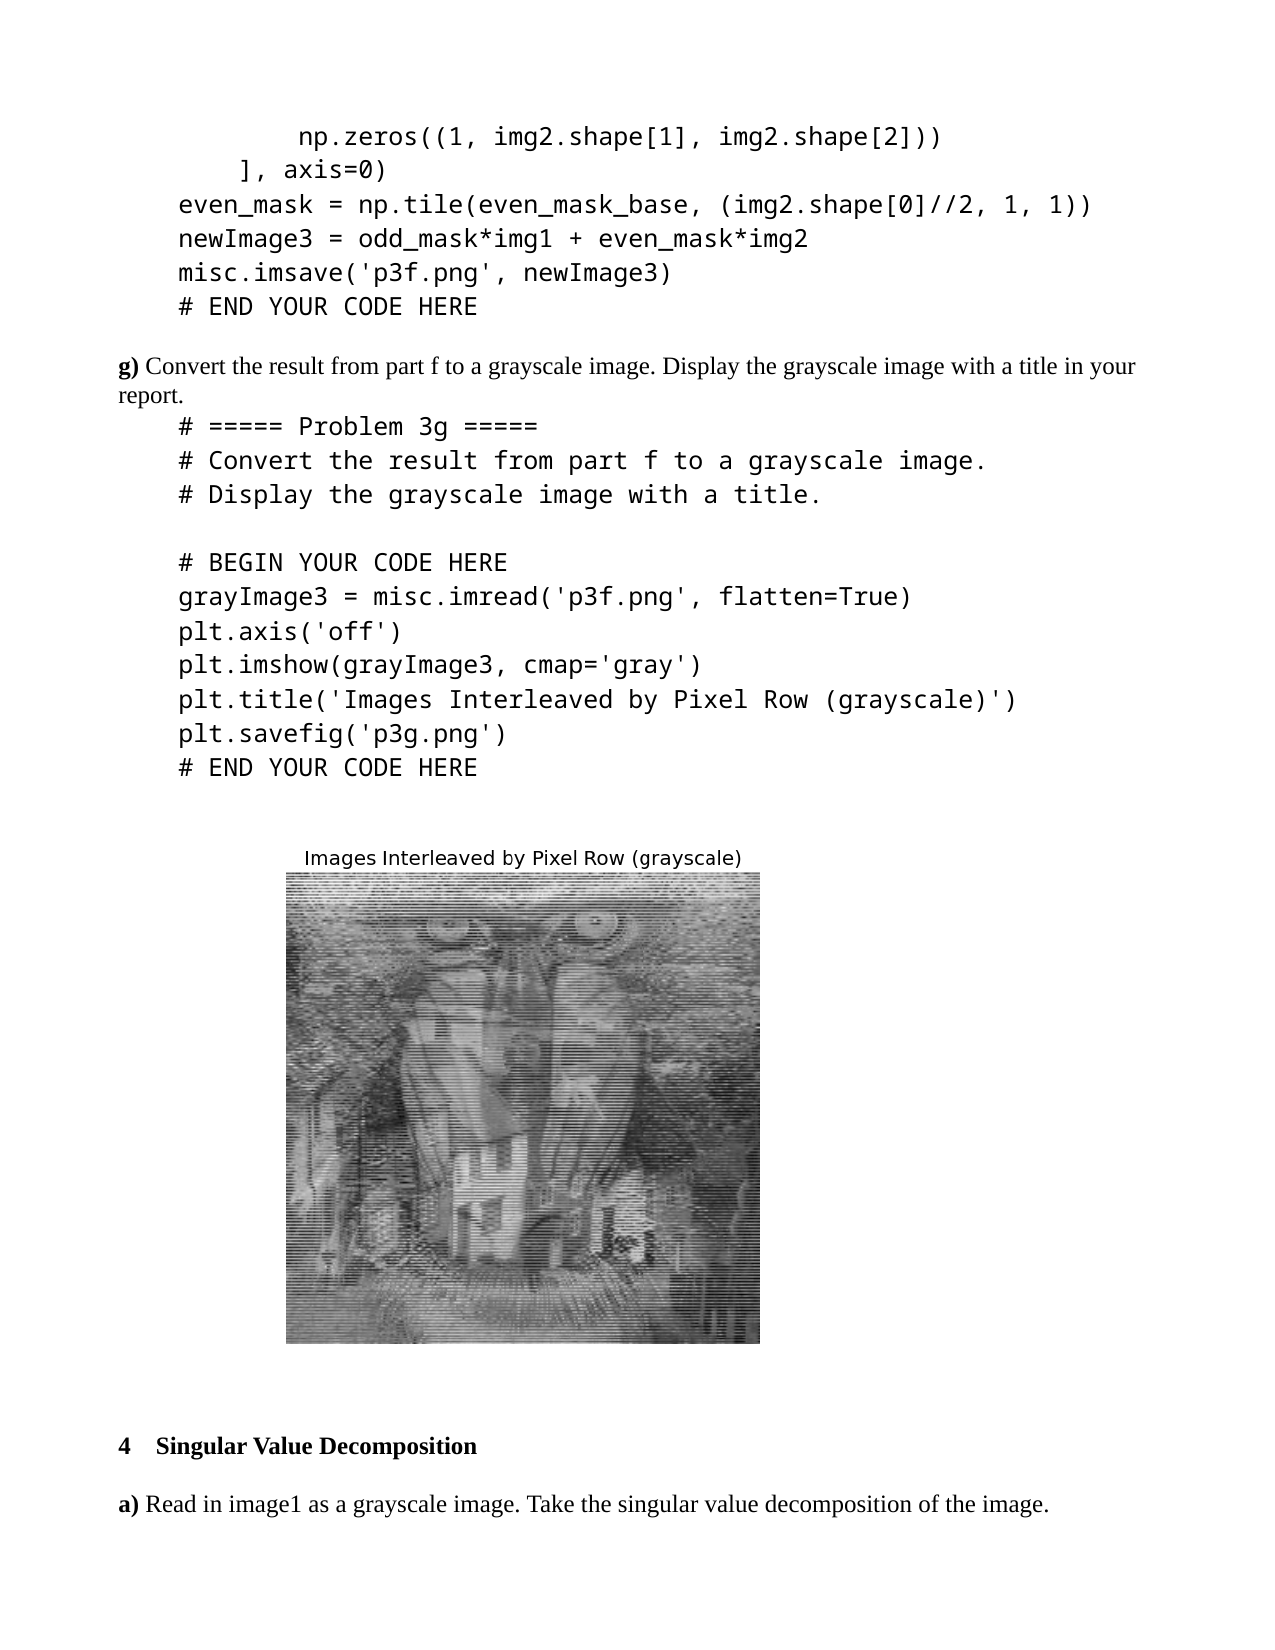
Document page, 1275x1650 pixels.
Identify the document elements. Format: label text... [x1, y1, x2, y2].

text 4 Singular Value Decomposition [118, 1431, 1157, 1460]
text # Convert the result from part f to a grayscale image. [118, 443, 1157, 477]
text grayImage3 = misc.imread('p3f.png', flatten=True) [118, 579, 1157, 613]
text plt.title('Images Interleaved by Pixel Row (grayscale)') [118, 681, 1157, 715]
text g) Convert the result from part f to a grayscale image. Display the grayscale image with a title in your report. [118, 351, 1157, 409]
text misc.imsave('p3f.png', newImage3) [118, 254, 1157, 288]
text # BEGIN YOUR CODE HERE [118, 545, 1157, 579]
text plt.savefig('p3g.png') [118, 715, 1157, 749]
text newImage3 = odd_mask*img1 + even_mask*img2 [118, 220, 1157, 254]
text # END YOUR CODE HERE [118, 288, 1157, 322]
text plt.axis('off') [118, 613, 1157, 647]
text even_mask = np.tile(even_mask_base, (img2.shape[0]//2, 1, 1)) [118, 186, 1157, 220]
text # END YOUR CODE HERE [118, 749, 1157, 783]
picture [118, 812, 906, 1403]
text a) Read in image1 as a grayscale image. Take the singular value decomposition of the image. [118, 1489, 1157, 1517]
text # Display the grayscale image with a title. [118, 477, 1157, 511]
text np.zeros((1, img2.shape[1], img2.shape[2])) [118, 118, 1157, 152]
text plt.imshow(grayImage3, cmap='gray') [118, 647, 1157, 681]
text ], axis=0) [118, 152, 1157, 186]
text # ===== Problem 3g ===== [118, 409, 1157, 443]
